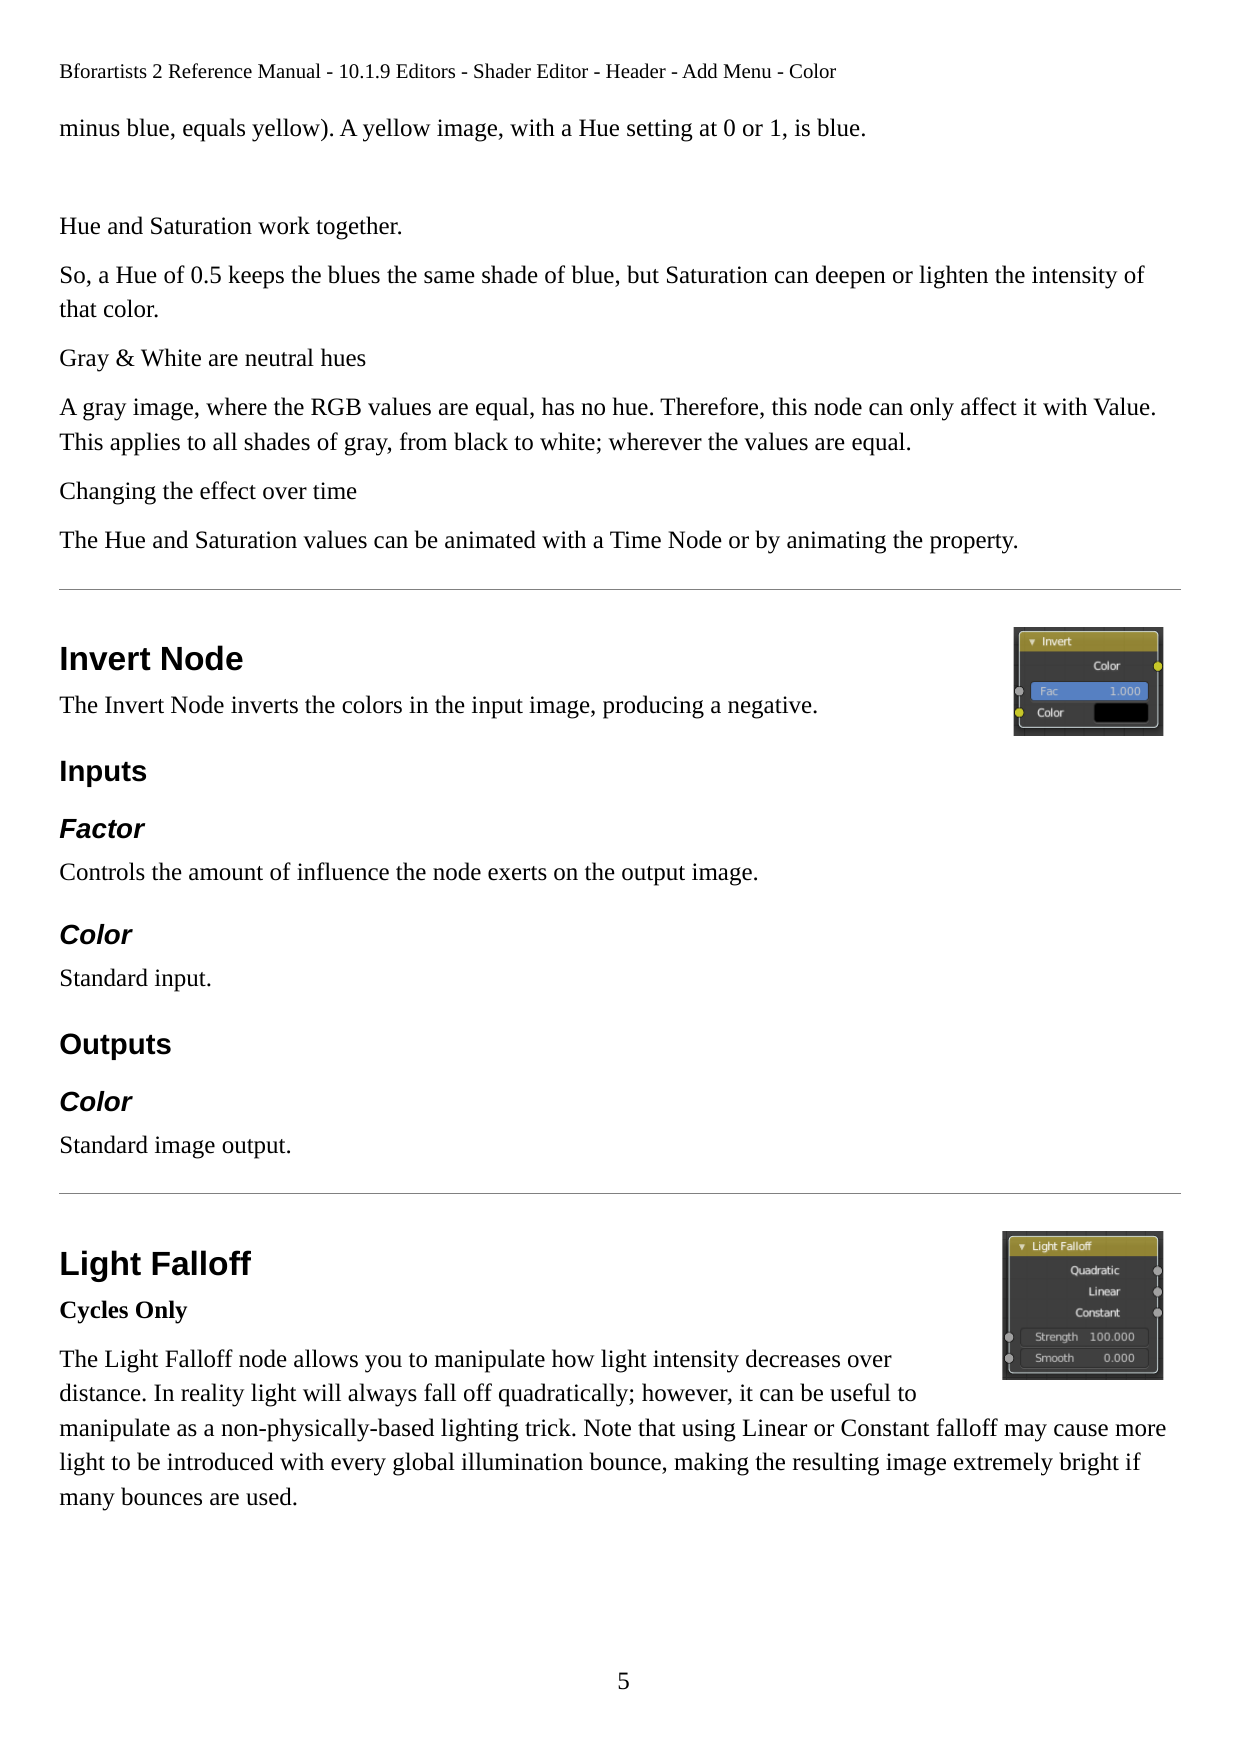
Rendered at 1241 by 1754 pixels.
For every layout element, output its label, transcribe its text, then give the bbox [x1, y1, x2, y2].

picture [1013, 627, 1164, 736]
text The Hue and Saturation values can be animated with a Time Node or by animating the property. [59, 525, 1181, 554]
text Standard image output. [59, 1130, 1181, 1158]
subtitle [1164, 639, 1181, 678]
subtitle Inputs [59, 754, 1181, 788]
text Standard input. [59, 963, 1181, 992]
picture [1002, 1231, 1164, 1380]
subtitle Outputs [59, 1027, 1181, 1060]
subtitle Color [59, 918, 1181, 950]
text So, a Hue of 0.5 keeps the blues the same shade of blue, but Saturation can deepen or lighten the intensity of that color. [59, 260, 1181, 323]
subtitle Light Falloff [59, 1244, 1002, 1282]
text Gray & White are neutral hues [59, 343, 1181, 372]
text Cycles Only [59, 1295, 1002, 1324]
text A gray image, where the RGB values are equal, has no hue. Therefore, this node can only affect it with Value. This applies to all shades of gray, from black to white; wherever the values are equal. [59, 392, 1181, 456]
subtitle Color [59, 1085, 1181, 1117]
text minus blue, equals yellow). A yellow image, with a Hue setting at 0 or 1, is blue. [59, 113, 1181, 141]
text [1164, 1295, 1181, 1324]
text Controls the amount of influence the node exerts on the output image. [59, 857, 1181, 886]
subtitle [1164, 1244, 1181, 1282]
text The Invert Node inverts the colors in the input image, producing a negative. [59, 690, 1013, 719]
subtitle Invert Node [59, 639, 1013, 678]
subtitle Factor [59, 813, 1181, 844]
text The Light Falloff node allows you to manipulate how light intensity decreases over distance. In reality light will always fall off quadratically; however, it can be useful to manipulate as a non-physically-based lighting trick. Note that using Linear or Constant falloff may cause more light to be introduced with every global illumination bounce, making the resulting image extremely bright if many bounces are used. [59, 1344, 1181, 1511]
text Hue and Saturation work together. [59, 211, 1181, 239]
text Changing the effect over time [59, 476, 1181, 505]
